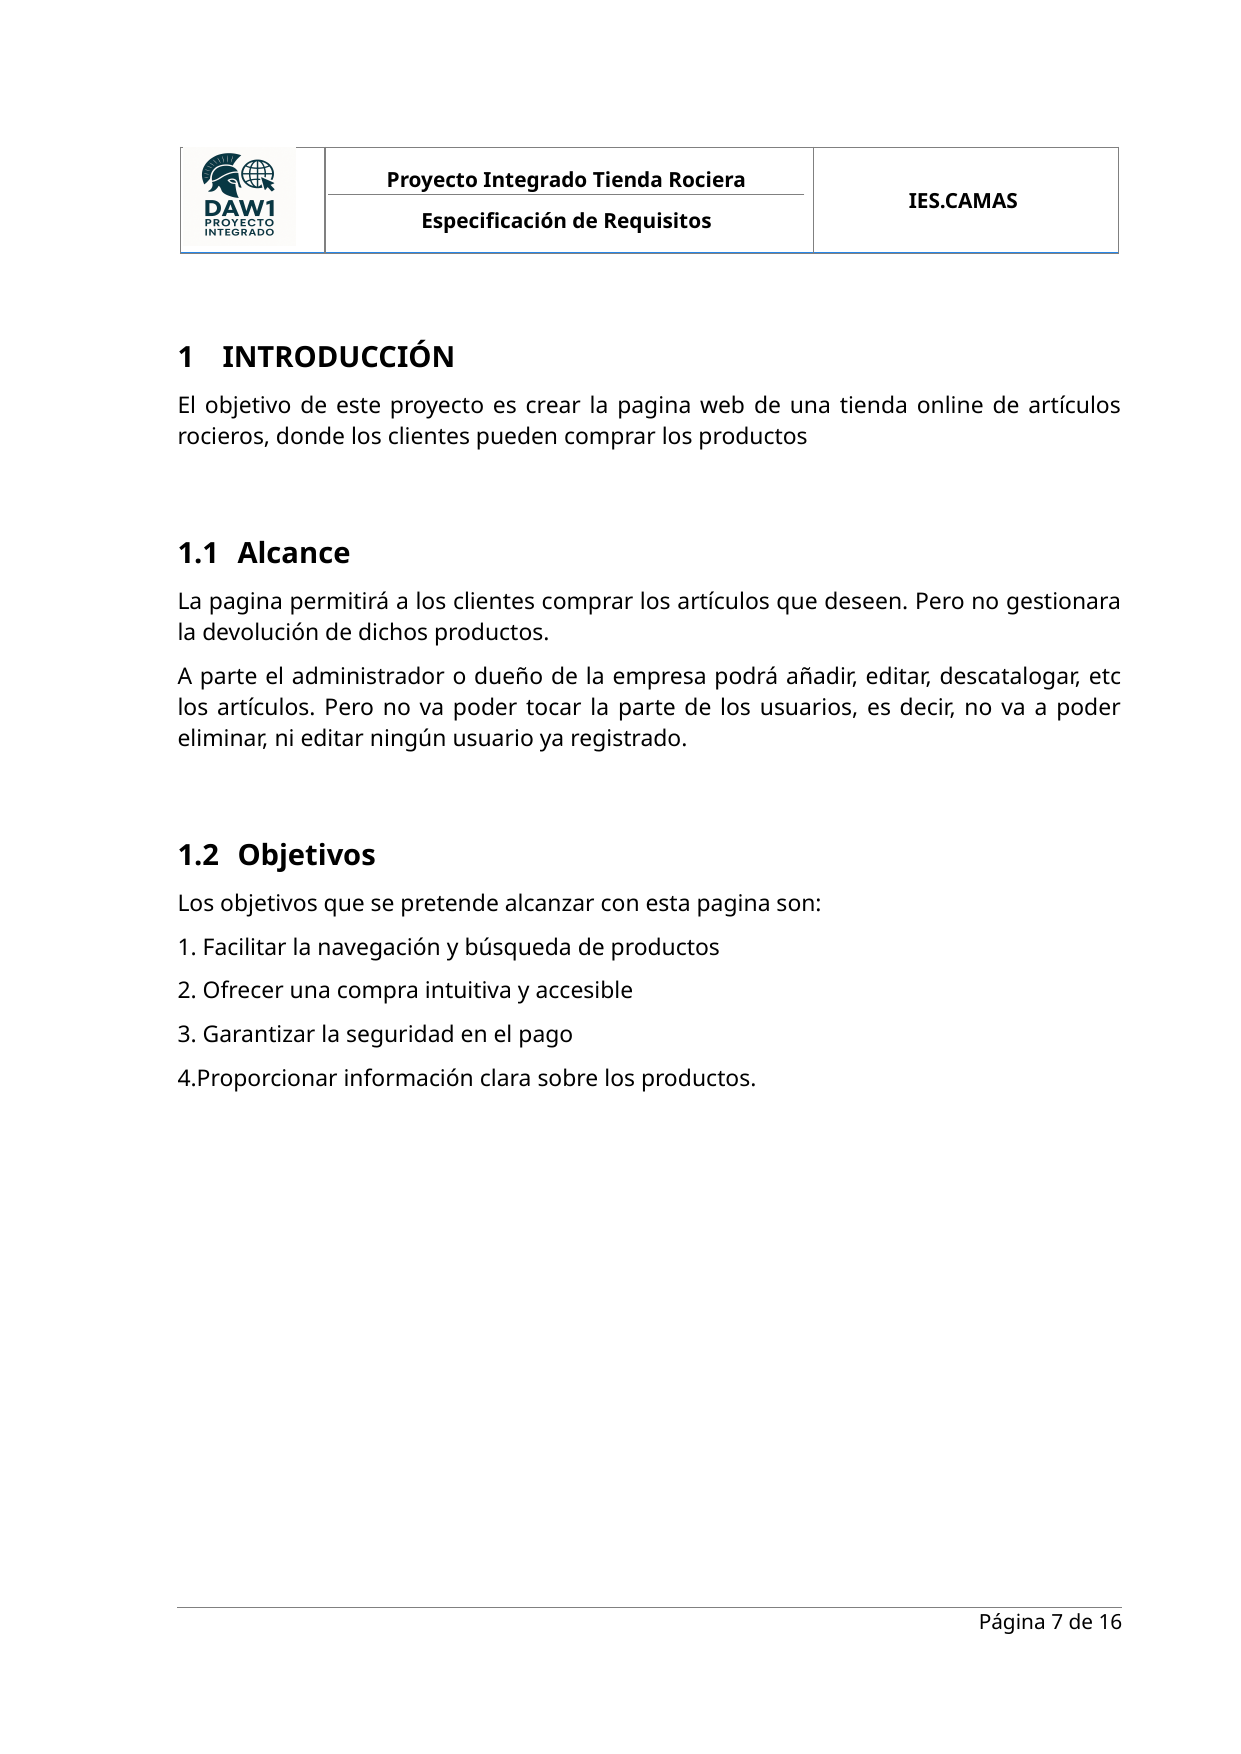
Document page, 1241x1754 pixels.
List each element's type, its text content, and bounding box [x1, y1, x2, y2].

text 3. Garantizar la seguridad en el pago [177, 1018, 1122, 1049]
text Los objetivos que se pretende alcanzar con esta pagina son: [177, 887, 1122, 918]
text 2. Ofrecer una compra intuitiva y accesible [177, 974, 1122, 1006]
subtitle Objetivos [177, 834, 1122, 874]
text El objetivo de este proyecto es crear la pagina web de una tienda online de artículos rocieros, donde los clientes pueden comprar los productos [177, 389, 1122, 451]
subtitle INTRODUCCIÓN [177, 336, 1122, 376]
text 4.Proporcionar información clara sobre los productos. [177, 1062, 1122, 1093]
text 1. Facilitar la navegación y búsqueda de productos [177, 931, 1122, 962]
text La pagina permitirá a los clientes comprar los artículos que deseen. Pero no gestionara la devolución de dichos productos. [177, 584, 1122, 647]
text A parte el administrador o dueño de la empresa podrá añadir, editar, descatalogar, etc los artículos. Pero no va poder tocar la parte de los usuarios, es decir, no va a poder eliminar, ni editar ningún usuario ya registrado. [177, 659, 1122, 753]
picture [183, 147, 296, 246]
subtitle Alcance [177, 532, 1122, 572]
